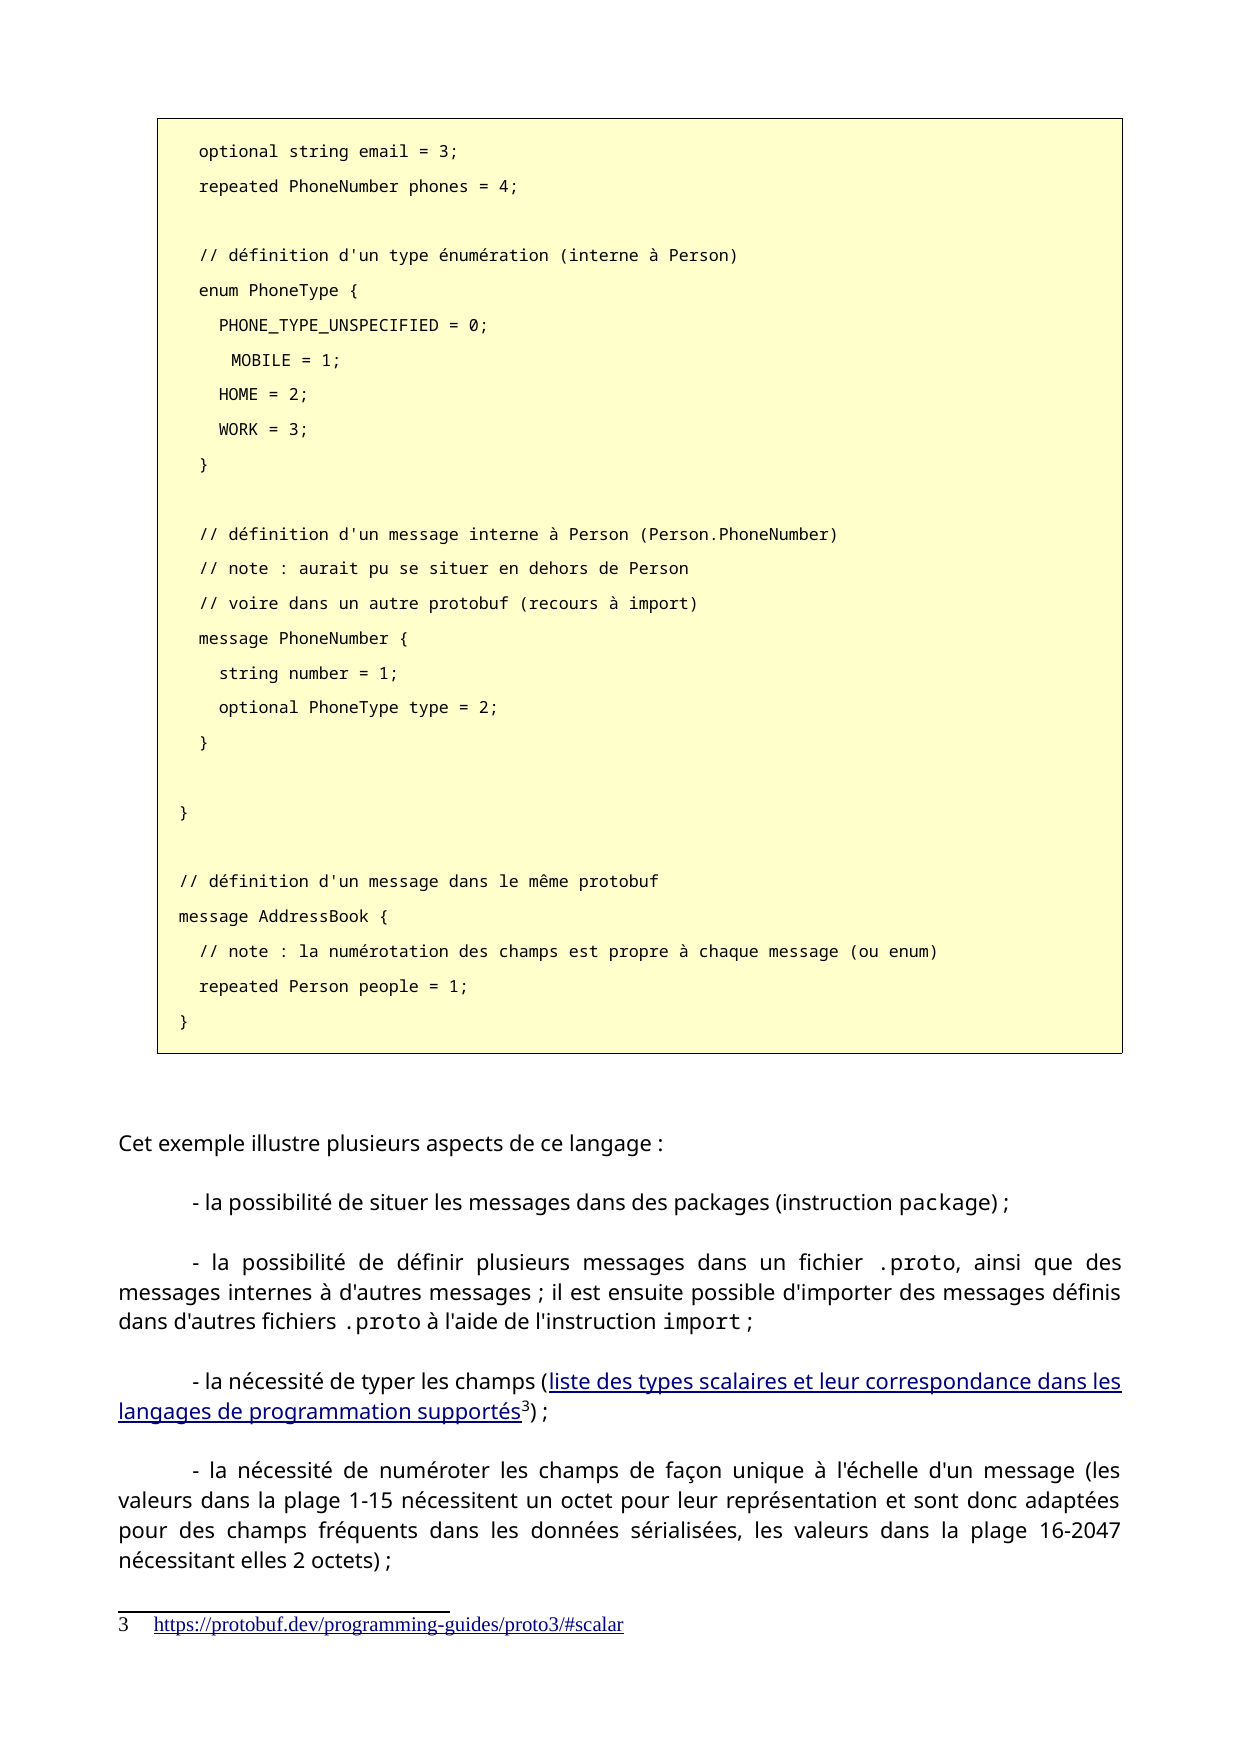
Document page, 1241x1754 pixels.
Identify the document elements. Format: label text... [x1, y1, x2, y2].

text } [158, 431, 1122, 466]
text https://protobuf.dev/programming-guides/proto3/#scalar [118, 1612, 1122, 1636]
text } [158, 709, 1122, 744]
text } [158, 988, 1122, 1053]
text // note : la numérotation des champs est propre à chaque message (ou enum) [158, 918, 1122, 953]
text // définition d'un message interne à Person (Person.PhoneNumber) [158, 501, 1122, 536]
text - la possibilité de définir plusieurs messages dans un fichier .proto, ainsi que des messages internes à d'autres messages ; il est ensuite possible d'importer des messages définis dans d'autres fichiers .proto à l'aide de l'instruction import ; [118, 1247, 1122, 1336]
text PHONE_TYPE_UNSPECIFIED = 0; [158, 292, 1122, 327]
text optional string email = 3; [158, 119, 1122, 153]
text - la nécessité de numéroter les champs de façon unique à l'échelle d'un message (les valeurs dans la plage 1-15 nécessitent un octet pour leur représentation et sont donc adaptées pour des champs fréquents dans les données sérialisées, les valeurs dans la plage 16-2047 nécessitant elles 2 octets) ; [118, 1455, 1122, 1574]
text message PhoneNumber { [158, 605, 1122, 640]
text // note : aurait pu se situer en dehors de Person [158, 536, 1122, 570]
text - la possibilité de situer les messages dans des packages (instruction package) ; [118, 1187, 1122, 1217]
text repeated Person people = 1; [158, 953, 1122, 988]
text } [158, 779, 1122, 814]
text message AddressBook { [158, 883, 1122, 918]
text enum PhoneType { [158, 257, 1122, 292]
text optional PhoneType type = 2; [158, 675, 1122, 709]
text WORK = 3; [158, 396, 1122, 431]
text // définition d'un type énumération (interne à Person) [158, 222, 1122, 257]
text // définition d'un message dans le même protobuf [158, 849, 1122, 883]
text Cet exemple illustre plusieurs aspects de ce langage : [118, 1127, 1122, 1157]
text repeated PhoneNumber phones = 4; [158, 153, 1122, 188]
text string number = 1; [158, 640, 1122, 675]
text HOME = 2; [158, 362, 1122, 396]
text // voire dans un autre protobuf (recours à import) [158, 570, 1122, 605]
text - la nécessité de typer les champs (liste des types scalaires et leur correspondance dans les langages de programmation supportés) ; [118, 1366, 1122, 1425]
text MOBILE = 1; [158, 327, 1122, 362]
